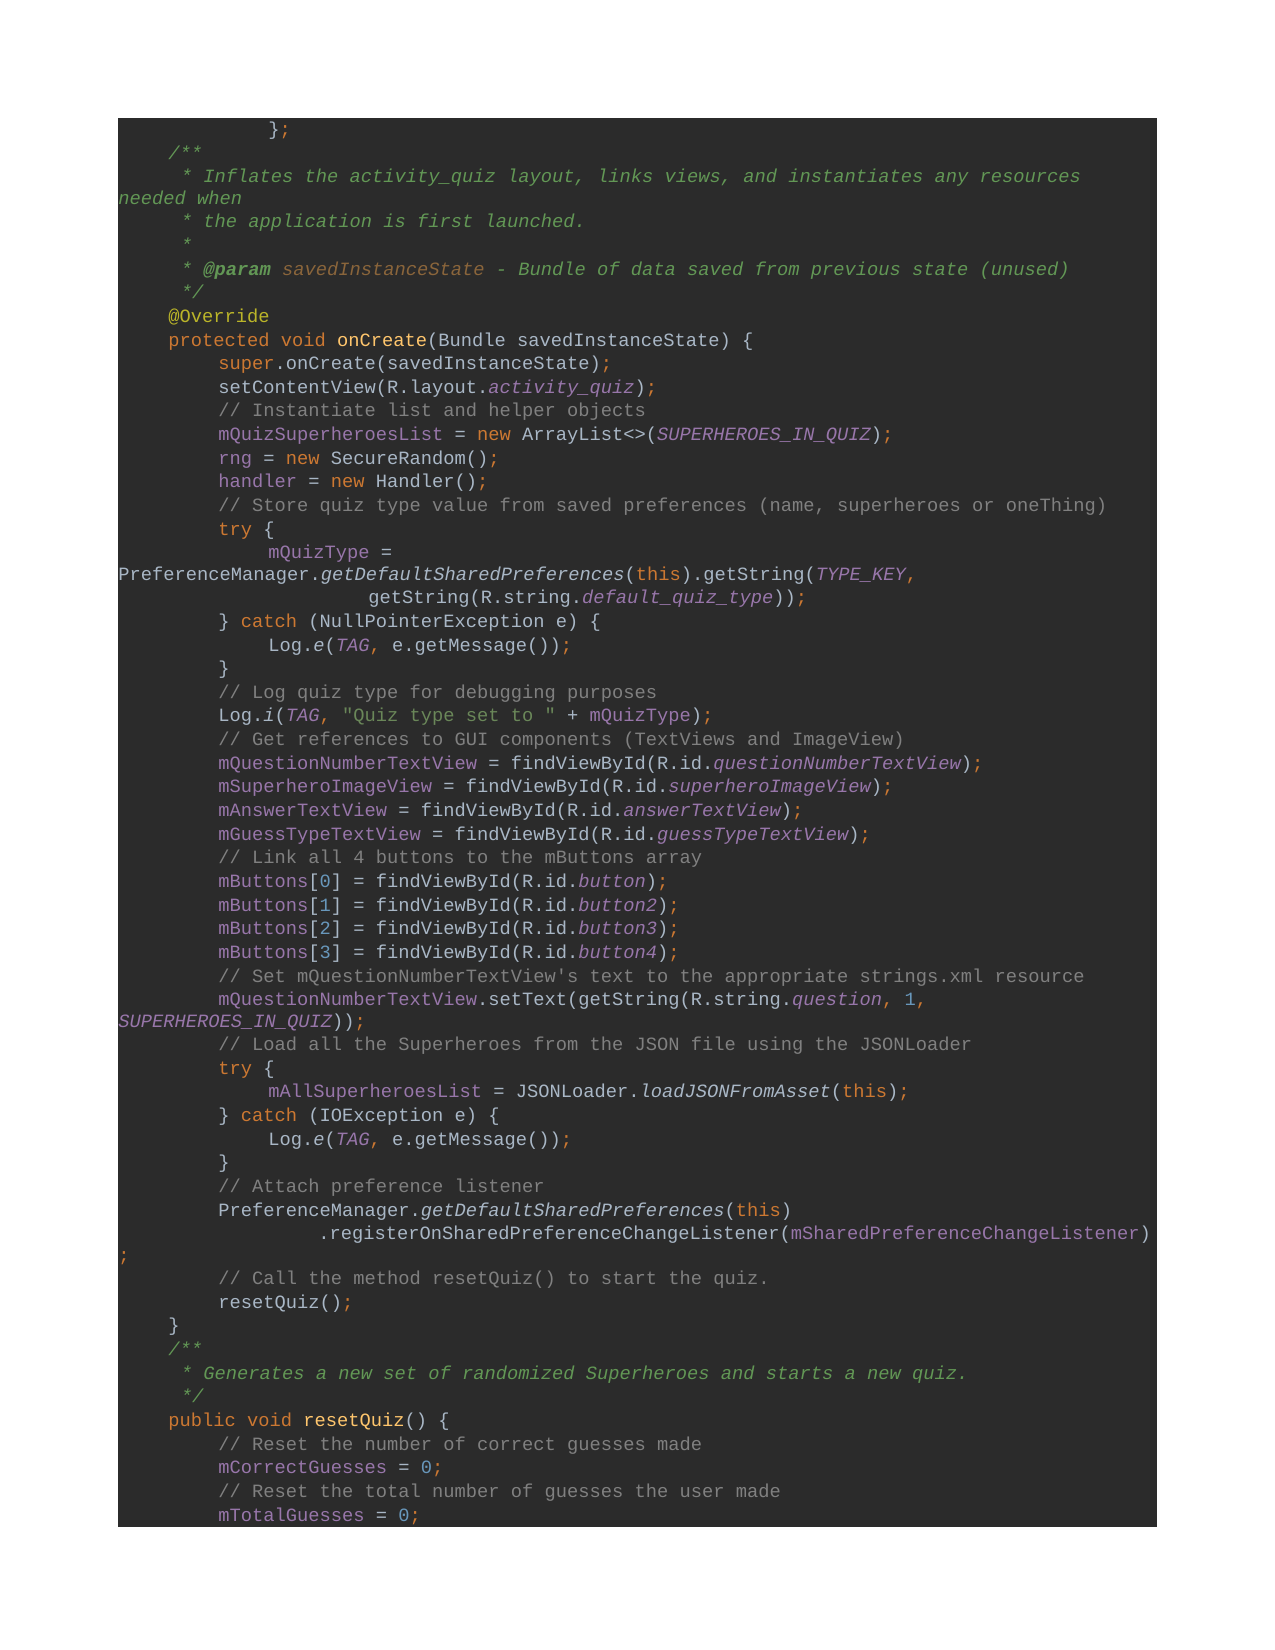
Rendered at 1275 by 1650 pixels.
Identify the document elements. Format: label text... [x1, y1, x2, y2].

text // Store quiz type value from saved preferences (name, superheroes or oneThing) [118, 494, 1157, 518]
text mQuestionNumberTextView = findViewById(R.id.questionNumberTextView); [118, 752, 1157, 775]
text mButtons[3] = findViewById(R.id.button4); [118, 941, 1157, 964]
text setContentView(R.layout.activity_quiz); [118, 376, 1157, 399]
text mQuestionNumberTextView.setText(getString(R.string.question, 1, SUPERHEROES_IN_QUIZ)); [118, 988, 1157, 1033]
text mTotalGuesses = 0; [118, 1504, 1157, 1527]
text } catch (NullPointerException e) { [118, 610, 1157, 633]
text // Reset the total number of guesses the user made [118, 1480, 1157, 1504]
text // Load all the Superheroes from the JSON file using the JSONLoader [118, 1033, 1157, 1057]
text @Override [118, 305, 1157, 328]
text */ [118, 1385, 1157, 1409]
text mQuizType = PreferenceManager.getDefaultSharedPreferences(this).getString(TYPE_KEY, [118, 541, 1157, 586]
text */ [118, 281, 1157, 305]
text // Set mQuestionNumberTextView's text to the appropriate strings.xml resource [118, 964, 1157, 988]
text }; [118, 118, 1157, 142]
text resetQuiz(); [118, 1291, 1157, 1314]
text // Link all 4 buttons to the mButtons array [118, 846, 1157, 870]
text mAnswerTextView = findViewById(R.id.answerTextView); [118, 799, 1157, 823]
text mQuizSuperheroesList = new ArrayList<>(SUPERHEROES_IN_QUIZ); [118, 423, 1157, 447]
text * @param savedInstanceState - Bundle of data saved from previous state (unused) [118, 258, 1157, 281]
text mButtons[2] = findViewById(R.id.button3); [118, 917, 1157, 941]
text // Reset the number of correct guesses made [118, 1433, 1157, 1456]
text try { [118, 518, 1157, 541]
text getString(R.string.default_quiz_type)); [118, 586, 1157, 610]
text handler = new Handler(); [118, 470, 1157, 494]
text * the application is first launched. [118, 210, 1157, 234]
text * [118, 234, 1157, 258]
text // Log quiz type for debugging purposes [118, 681, 1157, 704]
text mGuessTypeTextView = findViewById(R.id.guessTypeTextView); [118, 823, 1157, 846]
text rng = new SecureRandom(); [118, 447, 1157, 470]
text mSuperheroImageView = findViewById(R.id.superheroImageView); [118, 775, 1157, 799]
text super.onCreate(savedInstanceState); [118, 352, 1157, 376]
text PreferenceManager.getDefaultSharedPreferences(this) [118, 1199, 1157, 1222]
text // Get references to GUI components (TextViews and ImageView) [118, 728, 1157, 752]
text Log.i(TAG, "Quiz type set to " + mQuizType); [118, 704, 1157, 728]
text Log.e(TAG, e.getMessage()); [118, 1128, 1157, 1151]
text } [118, 657, 1157, 681]
text /** [118, 142, 1157, 165]
text mAllSuperheroesList = JSONLoader.loadJSONFromAsset(this); [118, 1080, 1157, 1104]
text // Instantiate list and helper objects [118, 399, 1157, 423]
text protected void onCreate(Bundle savedInstanceState) { [118, 328, 1157, 352]
text // Call the method resetQuiz() to start the quiz. [118, 1267, 1157, 1291]
text } [118, 1151, 1157, 1175]
text } catch (IOException e) { [118, 1104, 1157, 1128]
text mButtons[0] = findViewById(R.id.button); [118, 870, 1157, 894]
text } [118, 1314, 1157, 1338]
text // Attach preference listener [118, 1175, 1157, 1199]
text public void resetQuiz() { [118, 1409, 1157, 1433]
text .registerOnSharedPreferenceChangeListener(mSharedPreferenceChangeListener); [118, 1222, 1157, 1267]
text try { [118, 1057, 1157, 1080]
text mCorrectGuesses = 0; [118, 1456, 1157, 1480]
text * Inflates the activity_quiz layout, links views, and instantiates any resources needed when [118, 165, 1157, 210]
text mButtons[1] = findViewById(R.id.button2); [118, 894, 1157, 917]
text /** [118, 1338, 1157, 1362]
text Log.e(TAG, e.getMessage()); [118, 633, 1157, 657]
text * Generates a new set of randomized Superheroes and starts a new quiz. [118, 1362, 1157, 1385]
